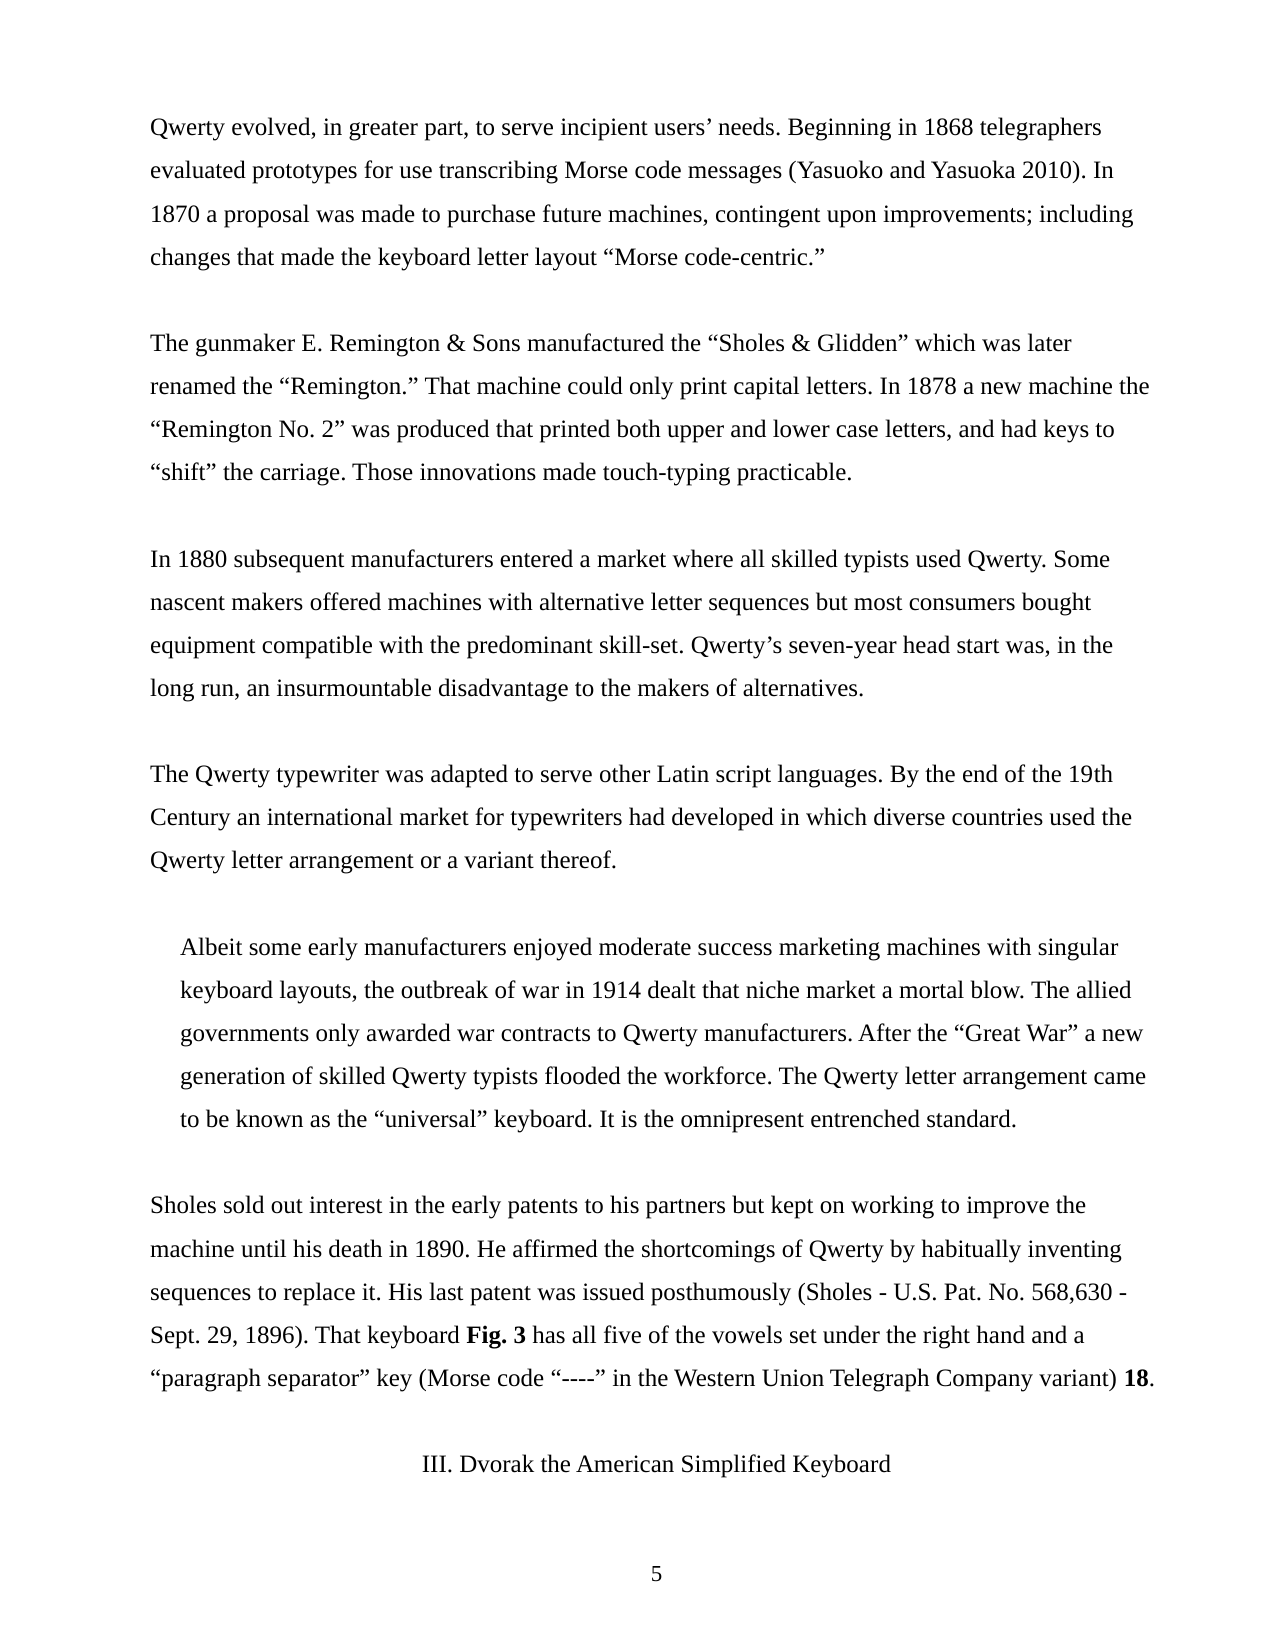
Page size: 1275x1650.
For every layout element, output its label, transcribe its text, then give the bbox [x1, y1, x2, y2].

text Sholes sold out interest in the early patents to his partners but kept on working to improve the machine until his death in 1890. He affirmed the shortcomings of Qwerty by habitually inventing sequences to replace it. His last patent was issued posthumously (Sholes - U.S. Pat. No. 568,630 - Sept. 29, 1896). That keyboard Fig. 3 has all five of the vowels set under the right hand and a “paragraph separator” key (Morse code “----” in the Western Union Telegraph Company variant) 18. [150, 1191, 1162, 1392]
text Qwerty evolved, in greater part, to serve incipient users’ needs. Beginning in 1868 telegraphers evaluated prototypes for use transcribing Morse code messages (Yasuoko and Yasuoka 2010). In 1870 a proposal was made to purchase future machines, contingent upon improvements; including changes that made the keyboard letter layout “Morse code-centric.” [150, 112, 1162, 271]
text The gunmaker E. Remington & Sons manufactured the “Sholes & Glidden” which was later renamed the “Remington.” That machine could only print capital letters. In 1878 a new machine the “Remington No. 2” was produced that printed both upper and lower case letters, and had keys to “shift” the carriage. Those innovations made touch-typing practicable. [150, 328, 1162, 486]
text III. Dvorak the American Simplified Keyboard [150, 1449, 1162, 1478]
text In 1880 subsequent manufacturers entered a market where all skilled typists used Qwerty. Some nascent makers offered machines with alternative letter sequences but most consumers bought equipment compatible with the predominant skill-set. Qwerty’s seven-year head start was, in the long run, an insurmountable disadvantage to the makers of alternatives. [150, 544, 1162, 702]
text Albeit some early manufacturers enjoyed moderate success marketing machines with singular keyboard layouts, the outbreak of war in 1914 dealt that niche market a mortal blow. The allied governments only awarded war contracts to Qwerty manufacturers. After the “Great War” a new generation of skilled Qwerty typists flooded the workforce. The Qwerty letter arrangement came to be known as the “universal” keyboard. It is the omnipresent entrenched standard. [180, 932, 1162, 1133]
text The Qwerty typewriter was adapted to serve other Latin script languages. By the end of the 19th Century an international market for typewriters had developed in which diverse countries used the Qwerty letter arrangement or a variant thereof. [150, 759, 1162, 874]
